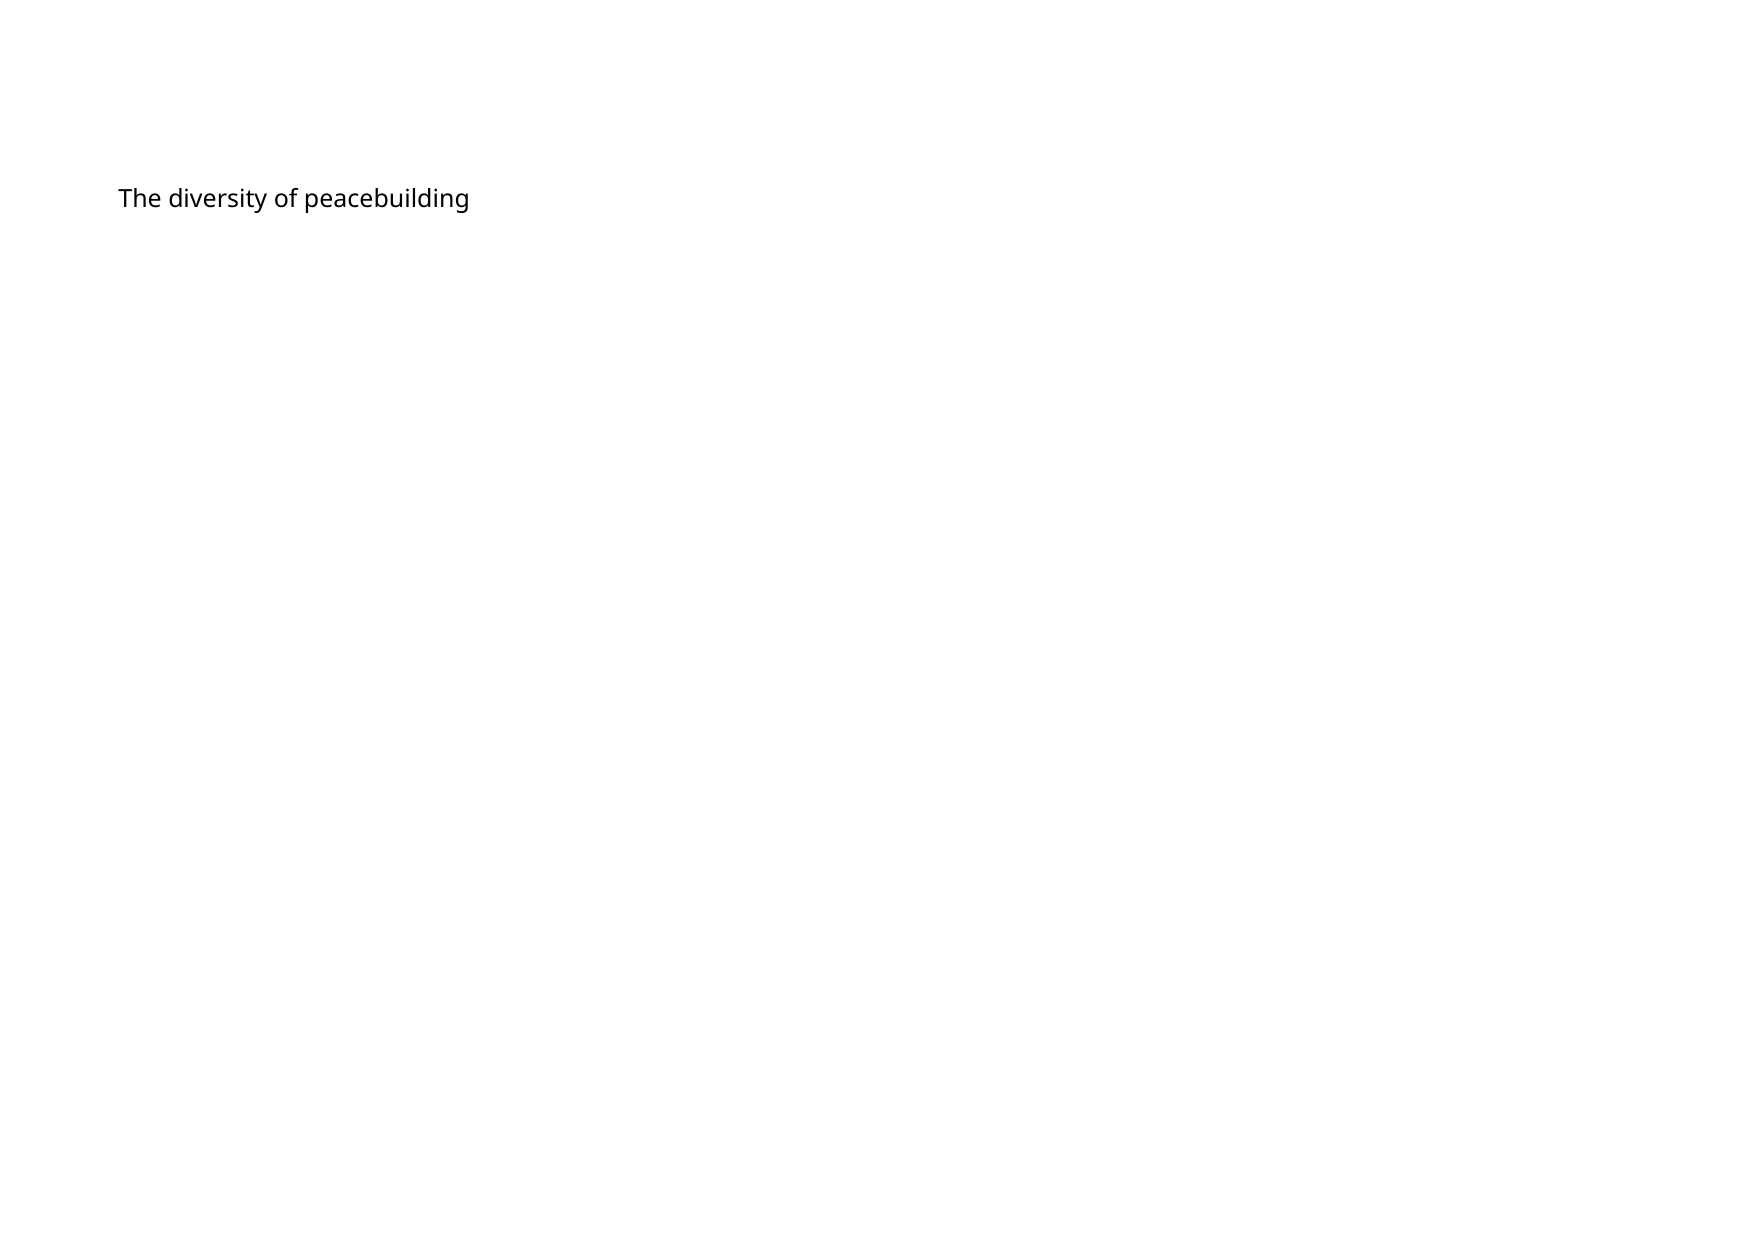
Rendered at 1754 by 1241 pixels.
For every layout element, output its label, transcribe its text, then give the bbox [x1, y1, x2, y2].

text The diversity of peacebuilding [118, 181, 1636, 214]
